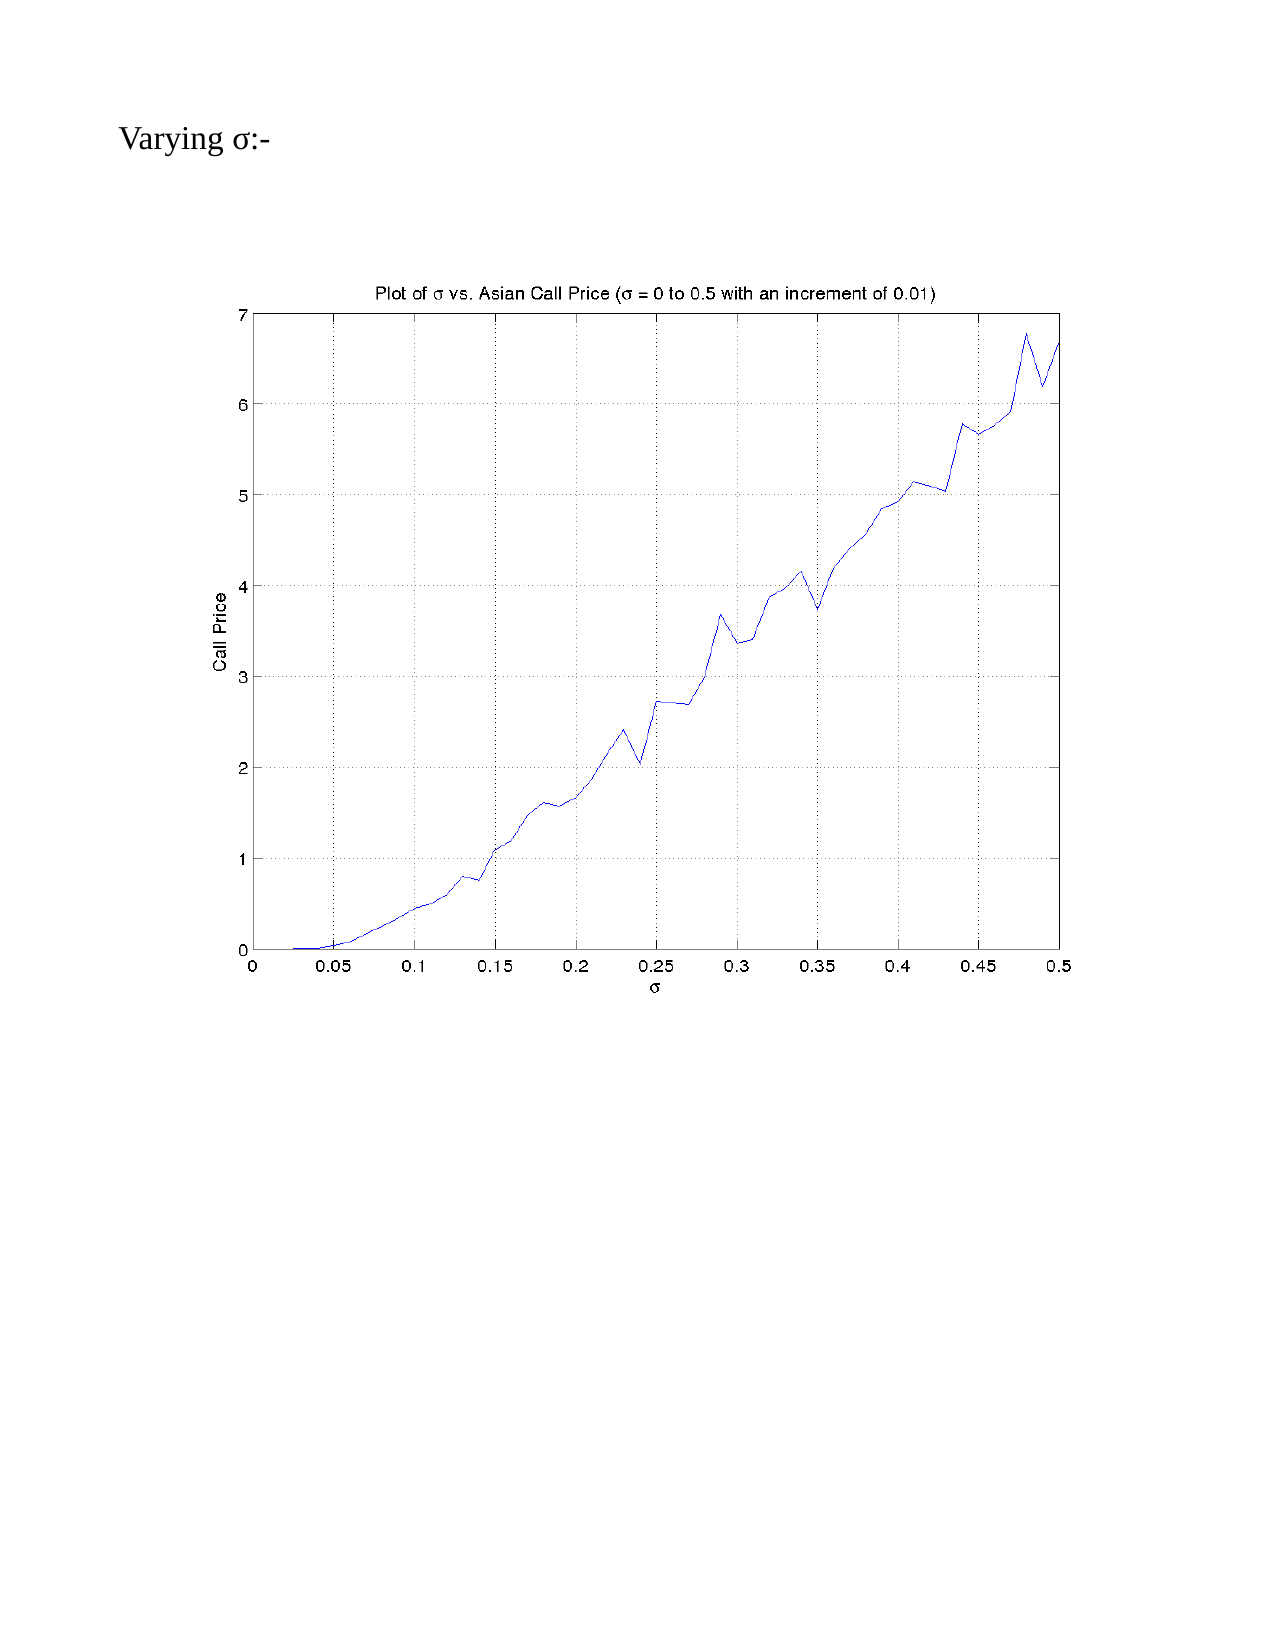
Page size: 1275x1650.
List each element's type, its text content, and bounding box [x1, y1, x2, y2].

text Varying σ:- [118, 118, 1157, 156]
picture [118, 255, 1157, 1034]
